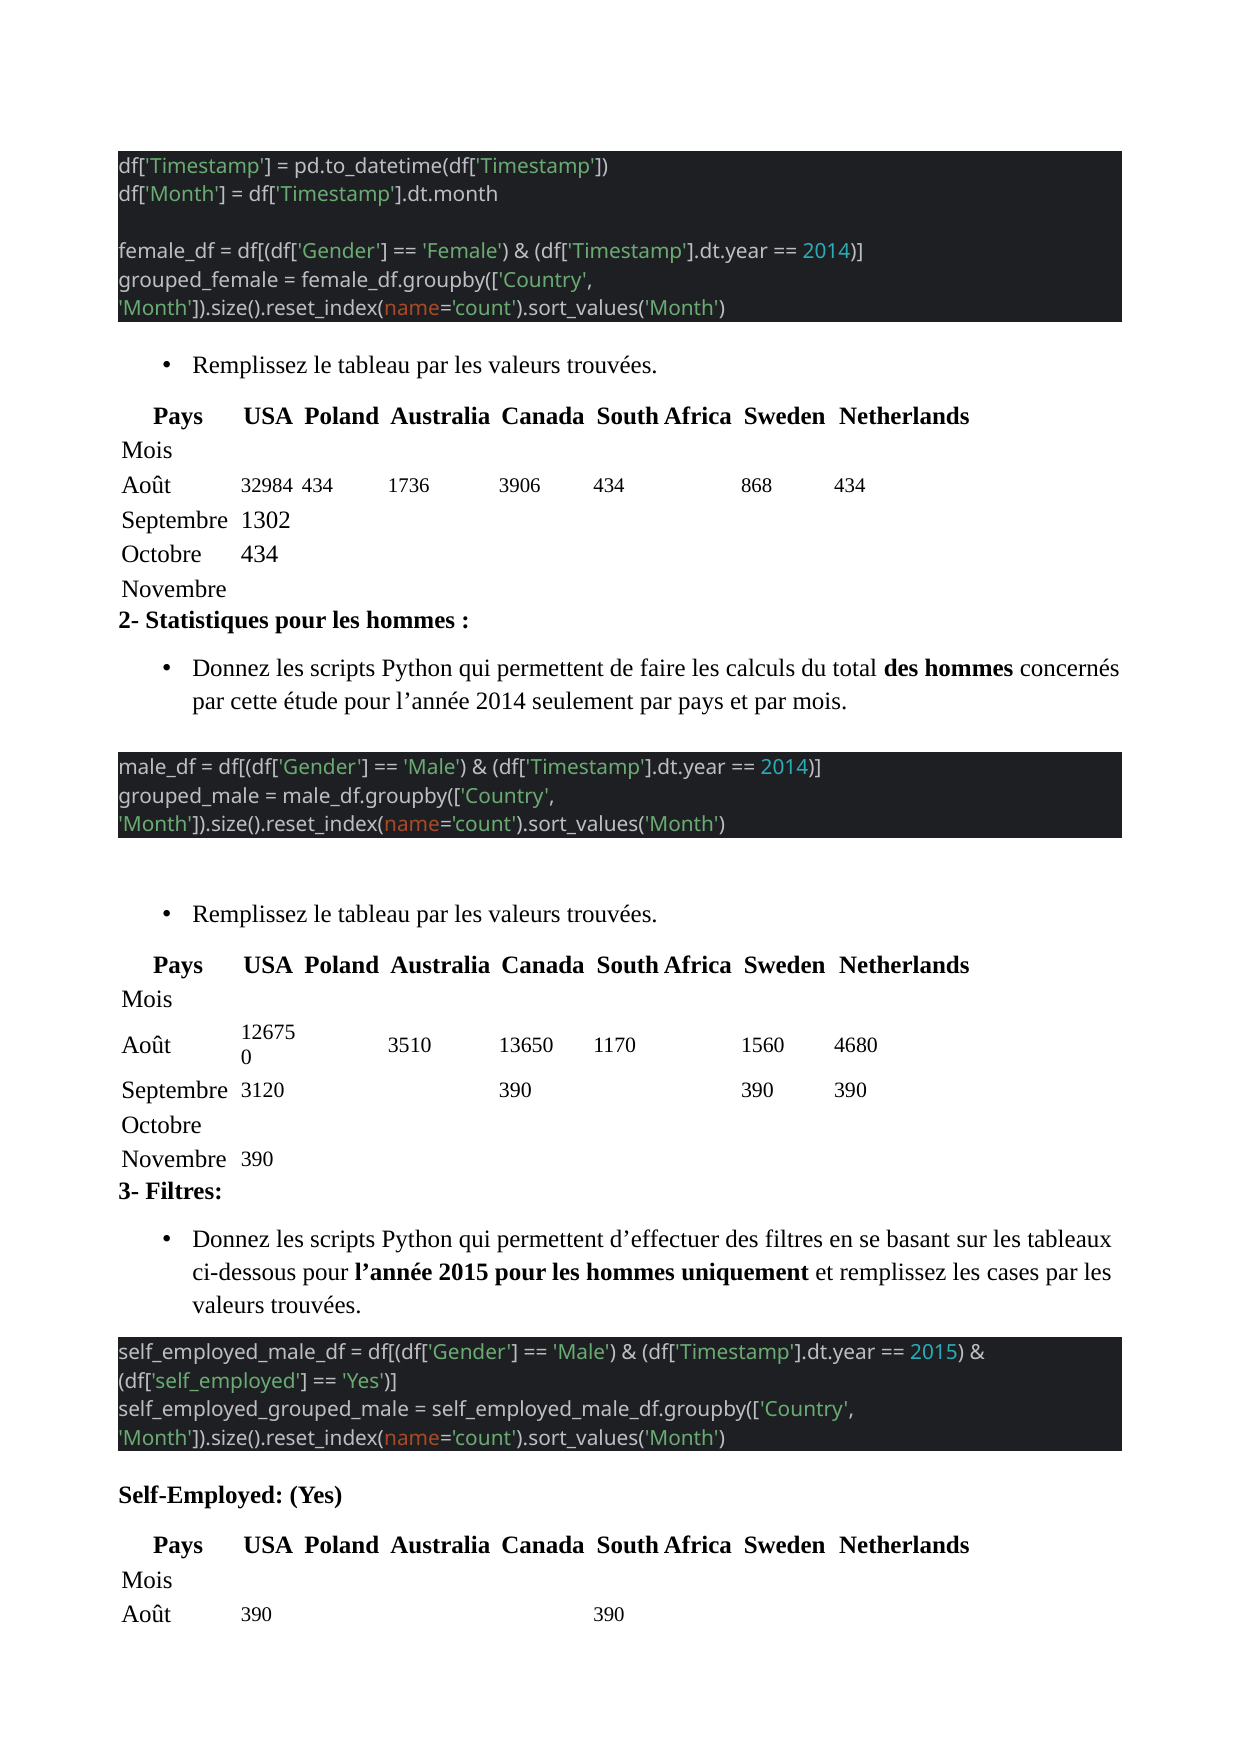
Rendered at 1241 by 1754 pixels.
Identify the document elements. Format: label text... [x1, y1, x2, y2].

table_cell [385, 1142, 496, 1176]
table_cell [385, 1073, 496, 1107]
table_header Canada [496, 398, 590, 433]
table_cell [738, 1107, 831, 1142]
table_cell [299, 536, 385, 571]
table_cell 390 [496, 1073, 590, 1107]
table_cell [831, 982, 977, 1016]
table_cell Novembre [118, 571, 238, 606]
table_cell [385, 536, 496, 571]
table_cell [299, 1597, 385, 1631]
table_header Sweden [738, 1528, 831, 1562]
table_cell [738, 536, 831, 571]
table_cell [299, 571, 385, 606]
table_cell 390 [738, 1073, 831, 1107]
table_cell 1736 [385, 467, 496, 502]
table_header Netherlands [831, 947, 977, 982]
table_cell 390 [238, 1142, 299, 1176]
text 3- Filtres: [118, 1176, 1122, 1205]
list Remplissez le tableau par les valeurs trouvées. [162, 351, 1122, 379]
text self_employed_male_df = df[(df['Gender'] == 'Male') & (df['Timestamp'].dt.year == 2015) & (df['self_employed'] == 'Yes')] self_employed_grouped_male = self_employed_male_df.groupby(['Country', 'Month']).size().reset_index(name='count').sort_values('Month') [118, 1337, 1122, 1451]
table_cell 868 [738, 467, 831, 502]
table_cell [238, 433, 299, 467]
table_cell [738, 1142, 831, 1176]
table_cell [738, 571, 831, 606]
table_cell Septembre [118, 1073, 238, 1107]
table_cell [831, 1597, 977, 1631]
table_cell 32984 [238, 467, 299, 502]
table_cell [299, 433, 385, 467]
table_cell [590, 536, 738, 571]
table_cell [238, 1107, 299, 1142]
table_header South Africa [590, 1528, 738, 1562]
table_cell [496, 982, 590, 1016]
table_cell [496, 1562, 590, 1597]
list Remplissez le tableau par les valeurs trouvées. [162, 899, 1122, 928]
table_cell [831, 1562, 977, 1597]
table_header Canada [496, 1528, 590, 1562]
table_cell Août [118, 467, 238, 502]
table_cell [831, 1107, 977, 1142]
table_header USA [238, 1528, 299, 1562]
table_cell 1170 [590, 1016, 738, 1072]
table_cell [496, 536, 590, 571]
table_cell [590, 1107, 738, 1142]
table_cell [385, 1562, 496, 1597]
table_cell 434 [590, 467, 738, 502]
table_header Pays [118, 398, 238, 433]
text Self-Employed: (Yes) [118, 1480, 1122, 1509]
table_cell 390 [831, 1073, 977, 1107]
table_cell Octobre [118, 1107, 238, 1142]
table_header Poland [299, 947, 385, 982]
table_cell [590, 982, 738, 1016]
table_cell [385, 571, 496, 606]
table_cell [496, 1142, 590, 1176]
table_cell [496, 571, 590, 606]
table_cell [738, 1597, 831, 1631]
text df['Timestamp'] = pd.to_datetime(df['Timestamp']) df['Month'] = df['Timestamp'].dt.month female_df = df[(df['Gender'] == 'Female') & (df['Timestamp'].dt.year == 2014)] grouped_female = female_df.groupby(['Country', 'Month']).size().reset_index(name='count').sort_values('Month') [118, 151, 1122, 322]
table_cell [590, 433, 738, 467]
table_cell [385, 1107, 496, 1142]
table_cell 1560 [738, 1016, 831, 1072]
table_cell [238, 982, 299, 1016]
table_header Sweden [738, 398, 831, 433]
table_cell 1302 [238, 502, 299, 536]
table_cell [831, 536, 977, 571]
table_header Netherlands [831, 398, 977, 433]
table_cell Septembre [118, 502, 238, 536]
list Donnez les scripts Python qui permettent de faire les calculs du total des hommes concernés par cette étude pour l’année 2014 seulement par pays et par mois. [162, 653, 1122, 715]
table_header Australia [385, 1528, 496, 1562]
table_cell Août [118, 1016, 238, 1072]
table_cell [496, 433, 590, 467]
table_header Netherlands [831, 1528, 977, 1562]
table_header South Africa [590, 398, 738, 433]
text 2- Statistiques pour les hommes : [118, 606, 1122, 634]
table_header USA [238, 947, 299, 982]
table_header Pays [118, 947, 238, 982]
table_cell [590, 1562, 738, 1597]
table_cell [738, 433, 831, 467]
table_cell [299, 1142, 385, 1176]
table_cell [831, 433, 977, 467]
table_cell [831, 502, 977, 536]
table_cell [299, 1107, 385, 1142]
table_cell [590, 1142, 738, 1176]
table_cell 434 [299, 467, 385, 502]
list Donnez les scripts Python qui permettent d’effectuer des filtres en se basant sur les tableaux ci-dessous pour l’année 2015 pour les hommes uniquement et remplissez les cases par les valeurs trouvées. [162, 1224, 1122, 1318]
table_header South Africa [590, 947, 738, 982]
table_header Pays [118, 1528, 238, 1562]
table_cell 390 [590, 1597, 738, 1631]
table_cell Novembre [118, 1142, 238, 1176]
table_cell [831, 1142, 977, 1176]
table_cell [385, 982, 496, 1016]
table_cell 390 [238, 1597, 299, 1631]
table_cell 434 [238, 536, 299, 571]
table_header Australia [385, 947, 496, 982]
table_cell [238, 1562, 299, 1597]
table_cell [496, 502, 590, 536]
table_cell Octobre [118, 536, 238, 571]
table_header USA [238, 398, 299, 433]
table_cell [831, 571, 977, 606]
table_cell 4680 [831, 1016, 977, 1072]
table_cell Août [118, 1597, 238, 1631]
table_cell [590, 571, 738, 606]
table_cell [385, 1597, 496, 1631]
table_cell [238, 571, 299, 606]
table_cell 3906 [496, 467, 590, 502]
table_cell Mois [118, 982, 238, 1016]
table_cell [590, 1073, 738, 1107]
table_cell [496, 1107, 590, 1142]
table_cell [299, 1073, 385, 1107]
table_cell [738, 502, 831, 536]
table_cell 434 [831, 467, 977, 502]
table_cell [738, 982, 831, 1016]
table_cell [496, 1597, 590, 1631]
table_header Australia [385, 398, 496, 433]
table_cell 3510 [385, 1016, 496, 1072]
table_cell [299, 1562, 385, 1597]
text male_df = df[(df['Gender'] == 'Male') & (df['Timestamp'].dt.year == 2014)] grouped_male = male_df.groupby(['Country', 'Month']).size().reset_index(name='count').sort_values('Month') [118, 752, 1122, 838]
table_cell 3120 [238, 1073, 299, 1107]
table_cell [299, 982, 385, 1016]
table_header Poland [299, 1528, 385, 1562]
table_cell [299, 502, 385, 536]
table_cell Mois [118, 433, 238, 467]
table_cell Mois [118, 1562, 238, 1597]
table_cell 13650 [496, 1016, 590, 1072]
table_cell 126750 [238, 1016, 299, 1072]
table_header Canada [496, 947, 590, 982]
table_cell [299, 1016, 385, 1072]
table_cell [385, 502, 496, 536]
table_cell [590, 502, 738, 536]
table_cell [385, 433, 496, 467]
table_cell [738, 1562, 831, 1597]
table_header Sweden [738, 947, 831, 982]
table_header Poland [299, 398, 385, 433]
